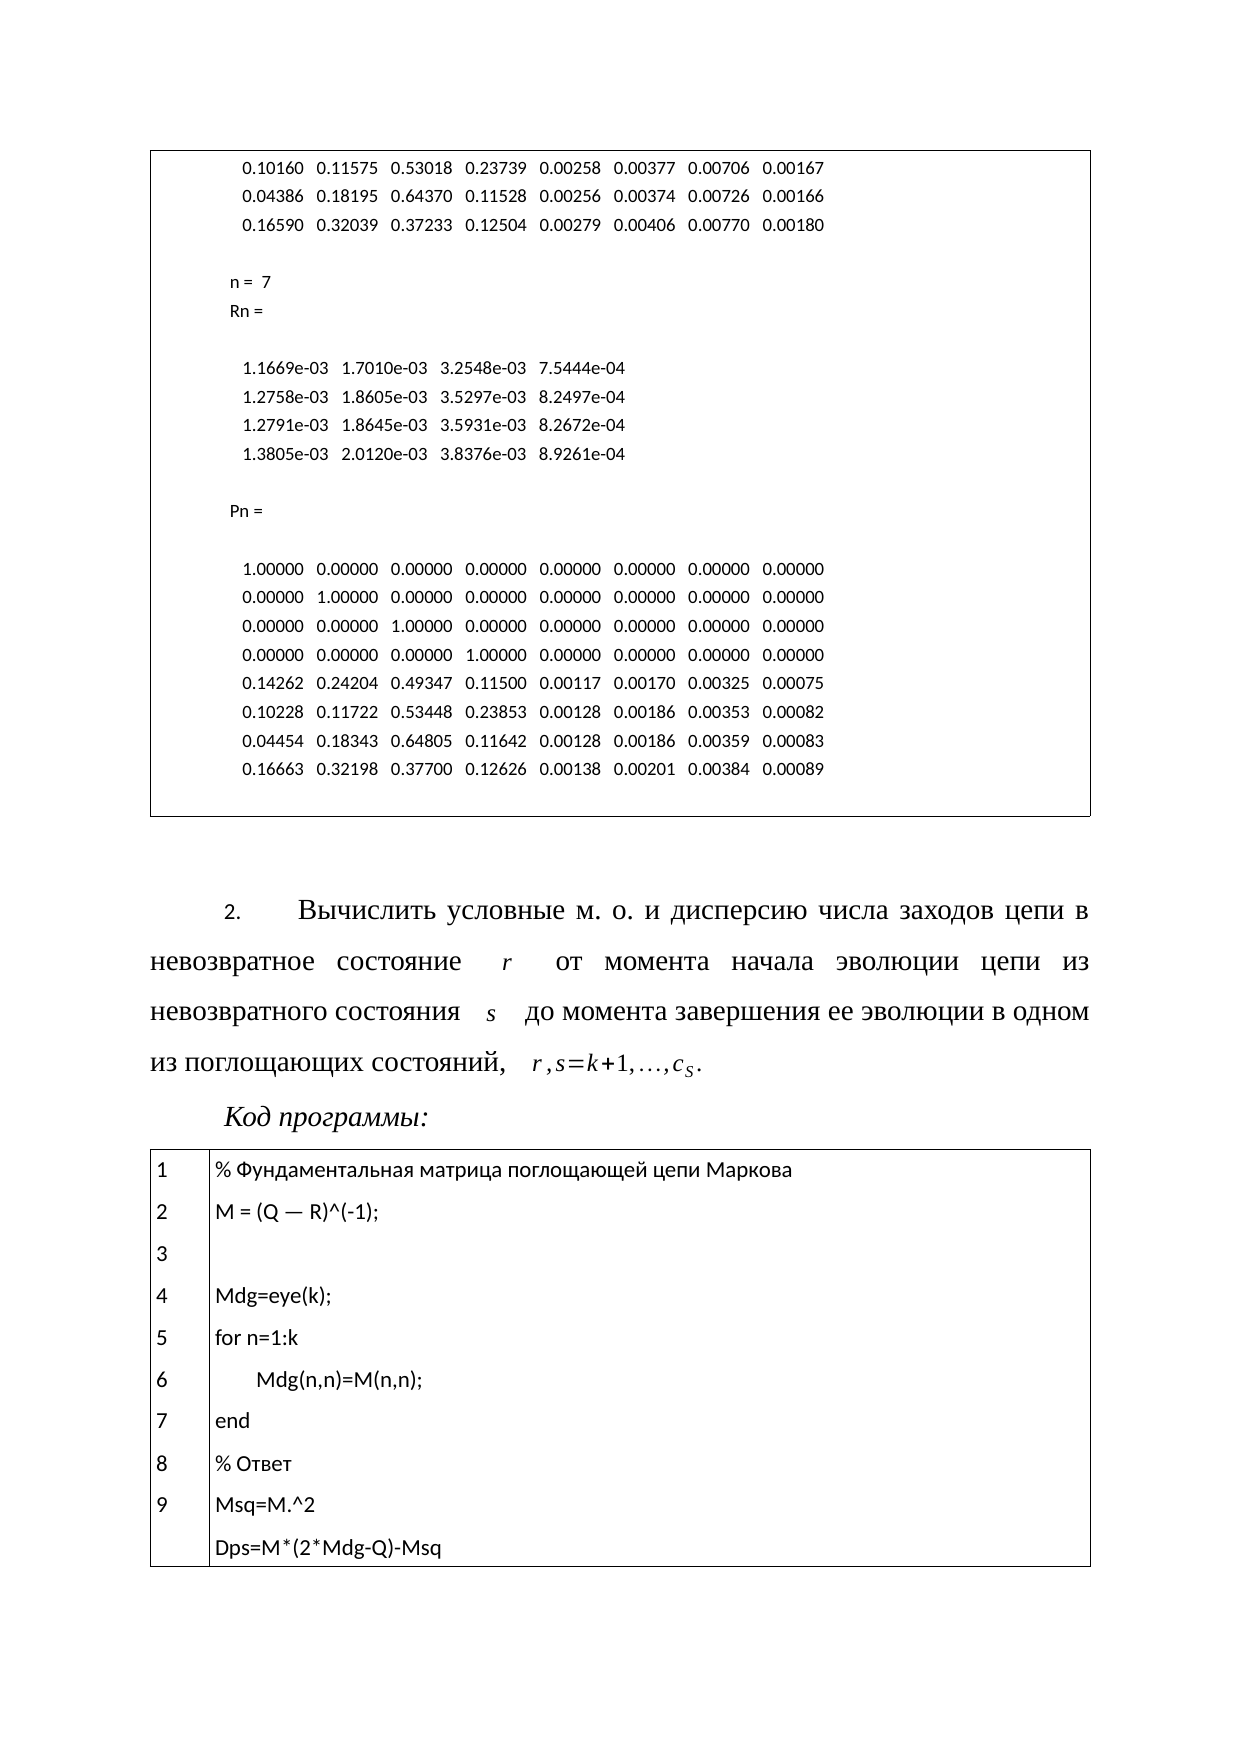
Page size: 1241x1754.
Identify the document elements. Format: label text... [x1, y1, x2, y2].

table_header 1 2 3 4 5 6 7 8 9 [151, 1150, 209, 1566]
table_header % Фундаментальная матрица поглощающей цепи Маркова M = (Q — R)^(-1); Mdg=eye(k); for n=1:k Mdg(n,n)=M(n,n); end % Ответ Msq=M.^2 Dps=M*(2*Mdg-Q)-Msq [210, 1150, 1090, 1566]
table_header 0.10160 0.11575 0.53018 0.23739 0.00258 0.00377 0.00706 0.00167 0.04386 0.18195 0.64370 0.11528 0.00256 0.00374 0.00726 0.00166 0.16590 0.32039 0.37233 0.12504 0.00279 0.00406 0.00770 0.00180 n = 7 Rn = 1.1669e-03 1.7010e-03 3.2548e-03 7.5444e-04 1.2758e-03 1.8605e-03 3.5297e-03 8.2497e-04 1.2791e-03 1.8645e-03 3.5931e-03 8.2672e-04 1.3805e-03 2.0120e-03 3.8376e-03 8.9261e-04 Pn = 1.00000 0.00000 0.00000 0.00000 0.00000 0.00000 0.00000 0.00000 0.00000 1.00000 0.00000 0.00000 0.00000 0.00000 0.00000 0.00000 0.00000 0.00000 1.00000 0.00000 0.00000 0.00000 0.00000 0.00000 0.00000 0.00000 0.00000 1.00000 0.00000 0.00000 0.00000 0.00000 0.14262 0.24204 0.49347 0.11500 0.00117 0.00170 0.00325 0.00075 0.10228 0.11722 0.53448 0.23853 0.00128 0.00186 0.00353 0.00082 0.04454 0.18343 0.64805 0.11642 0.00128 0.00186 0.00359 0.00083 0.16663 0.32198 0.37700 0.12626 0.00138 0.00201 0.00384 0.00089 [151, 151, 1090, 816]
text Код программы: [150, 1099, 1090, 1132]
list Вычислить условные м. о. и дисперсию числа заходов цепи в невозвратное состояние от момента начала эволюции цепи из невозвратного состояния до момента завершения ее эволюции в одном из поглощающих состояний, [150, 892, 1090, 1082]
